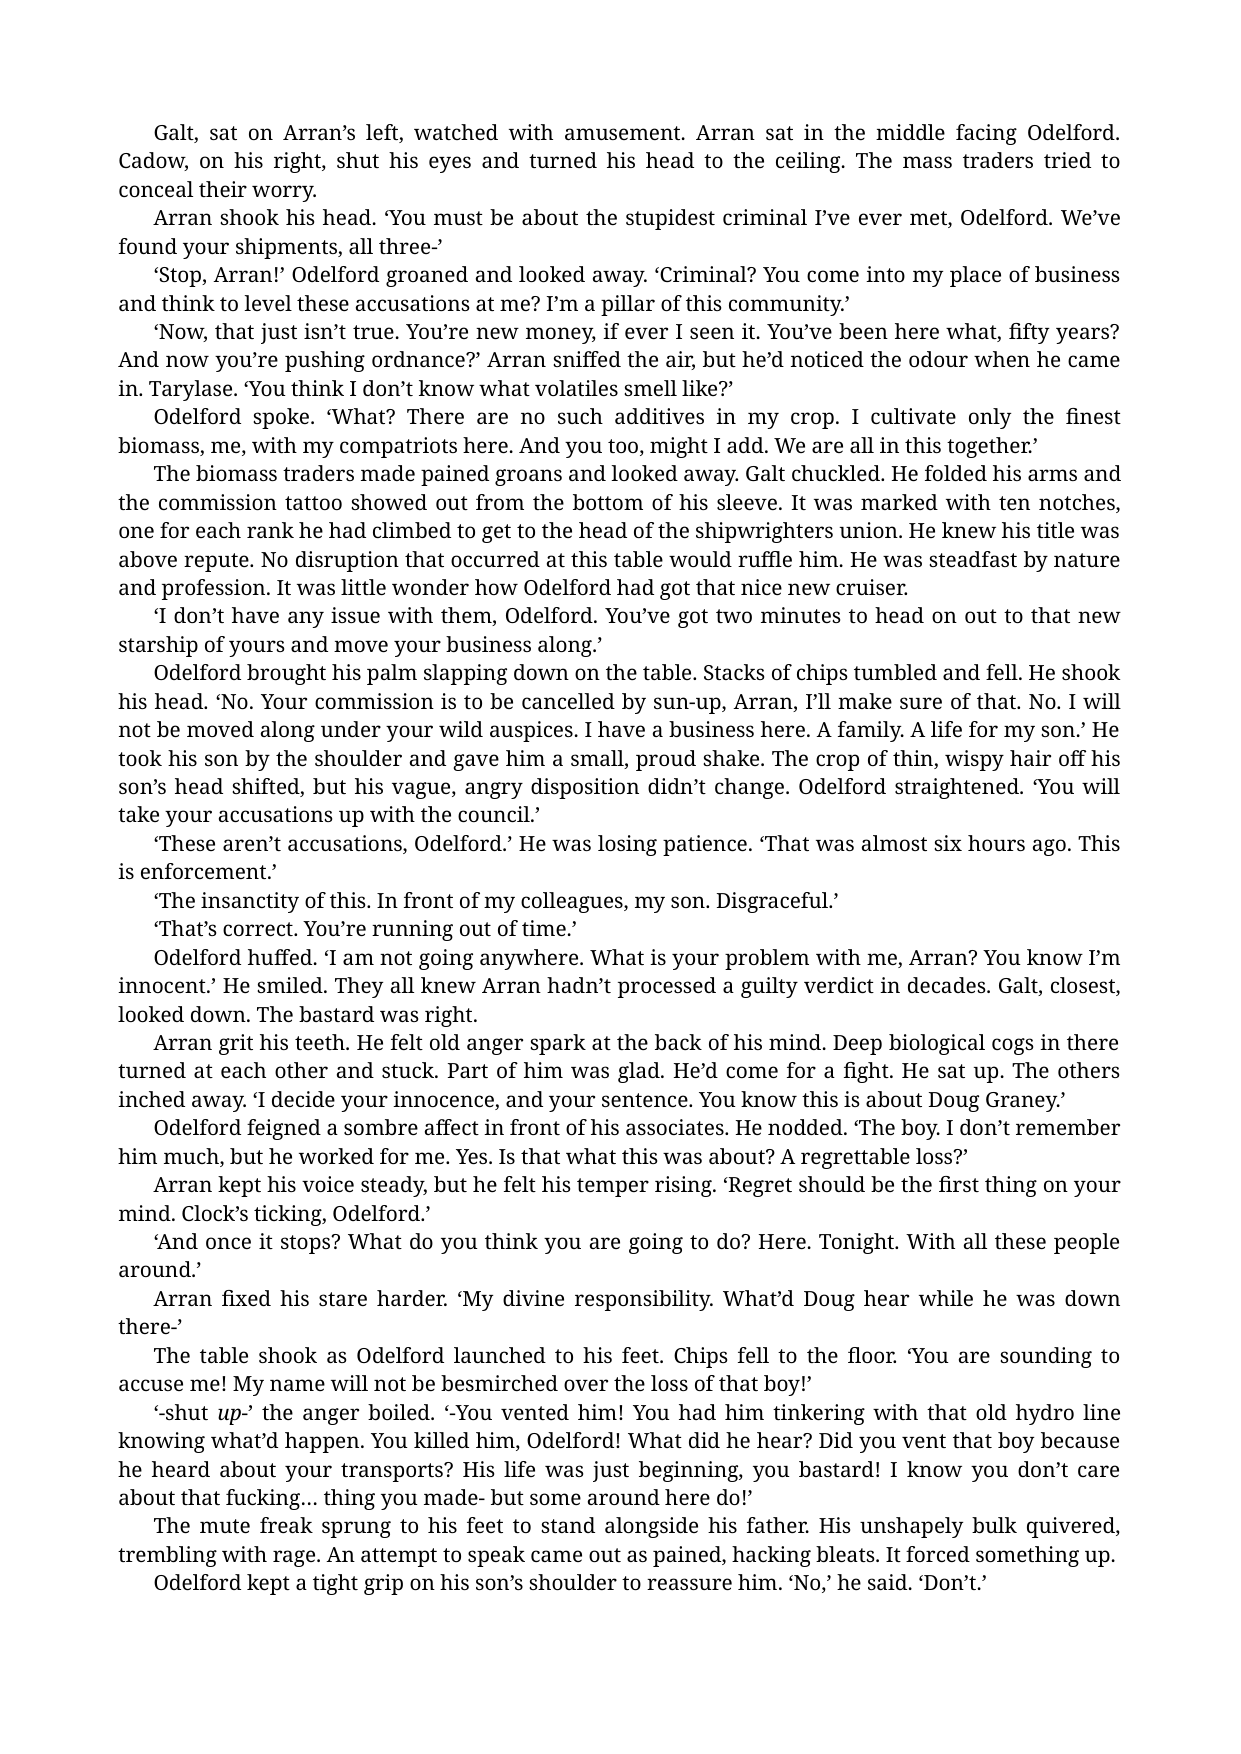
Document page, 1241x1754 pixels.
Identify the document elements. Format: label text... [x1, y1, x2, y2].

text ‘And once it stops? What do you think you are going to do? Here. Tonight. With all these people around.’ [118, 1227, 1122, 1284]
text Odelford kept a tight grip on his son’s shoulder to reassure him. ‘No,’ he said. ‘Don’t.’ [118, 1568, 1122, 1597]
text Arran kept his voice steady, but he felt his temper rising. ‘Regret should be the first thing on your mind. Clock’s ticking, Odelford.’ [118, 1170, 1122, 1227]
text Odelford spoke. ‘What? There are no such additives in my crop. I cultivate only the finest biomass, me, with my compatriots here. And you too, might I add. We are all in this together.’ [118, 402, 1122, 459]
text Odelford feigned a sombre affect in front of his associates. He nodded. ‘The boy. I don’t remember him much, but he worked for me. Yes. Is that what this was about? A regrettable loss?’ [118, 1113, 1122, 1170]
text ‘That’s correct. You’re running out of time.’ [118, 914, 1122, 943]
text ‘These aren’t accusations, Odelford.’ He was losing patience. ‘That was almost six hours ago. This is enforcement.’ [118, 829, 1122, 886]
text Arran fixed his stare harder. ‘My divine responsibility. What’d Doug hear while he was down there-’ [118, 1284, 1122, 1341]
text The biomass traders made pained groans and looked away. Galt chuckled. He folded his arms and the commission tattoo showed out from the bottom of his sleeve. It was marked with ten notches, one for each rank he had climbed to get to the head of the shipwrighters union. He knew his title was above repute. No disruption that occurred at this table would ruffle him. He was steadfast by nature and profession. It was little wonder how Odelford had got that nice new cruiser. [118, 459, 1122, 602]
text Arran shook his head. ‘You must be about the stupidest criminal I’ve ever met, Odelford. We’ve found your shipments, all three-’ [118, 203, 1122, 260]
text ‘-shut up-’ the anger boiled. ‘-You vented him! You had him tinkering with that old hydro line knowing what’d happen. You killed him, Odelford! What did he hear? Did you vent that boy because he heard about your transports? His life was just beginning, you bastard! I know you don’t care about that fucking… thing you made- but some around here do!’ [118, 1398, 1122, 1512]
text The table shook as Odelford launched to his feet. Chips fell to the floor. ‘You are sounding to accuse me! My name will not be besmirched over the loss of that boy!’ [118, 1341, 1122, 1398]
text Odelford brought his palm slapping down on the table. Stacks of chips tumbled and fell. He shook his head. ‘No. Your commission is to be cancelled by sun-up, Arran, I’ll make sure of that. No. I will not be moved along under your wild auspices. I have a business here. A family. A life for my son.’ He took his son by the shoulder and gave him a small, proud shake. The crop of thin, wispy hair off his son’s head shifted, but his vague, angry disposition didn’t change. Odelford straightened. ‘You will take your accusations up with the council.’ [118, 658, 1122, 829]
text ‘I don’t have any issue with them, Odelford. You’ve got two minutes to head on out to that new starship of yours and move your business along.’ [118, 602, 1122, 658]
text ‘The insanctity of this. In front of my colleagues, my son. Disgraceful.’ [118, 886, 1122, 914]
text Odelford huffed. ‘I am not going anywhere. What is your problem with me, Arran? You know I’m innocent.’ He smiled. They all knew Arran hadn’t processed a guilty verdict in decades. Galt, closest, looked down. The bastard was right. [118, 943, 1122, 1028]
text Galt, sat on Arran’s left, watched with amusement. Arran sat in the middle facing Odelford. Cadow, on his right, shut his eyes and turned his head to the ceiling. The mass traders tried to conceal their worry. [118, 118, 1122, 203]
text ‘Now, that just isn’t true. You’re new money, if ever I seen it. You’ve been here what, fifty years? And now you’re pushing ordnance?’ Arran sniffed the air, but he’d noticed the odour when he came in. Tarylase. ‘You think I don’t know what volatiles smell like?’ [118, 317, 1122, 402]
text ‘Stop, Arran!’ Odelford groaned and looked away. ‘Criminal? You come into my place of business and think to level these accusations at me? I’m a pillar of this community.’ [118, 260, 1122, 317]
text Arran grit his teeth. He felt old anger spark at the back of his mind. Deep biological cogs in there turned at each other and stuck. Part of him was glad. He’d come for a fight. He sat up. The others inched away. ‘I decide your innocence, and your sentence. You know this is about Doug Graney.’ [118, 1028, 1122, 1113]
text The mute freak sprung to his feet to stand alongside his father. His unshapely bulk quivered, trembling with rage. An attempt to speak came out as pained, hacking bleats. It forced something up. [118, 1512, 1122, 1568]
